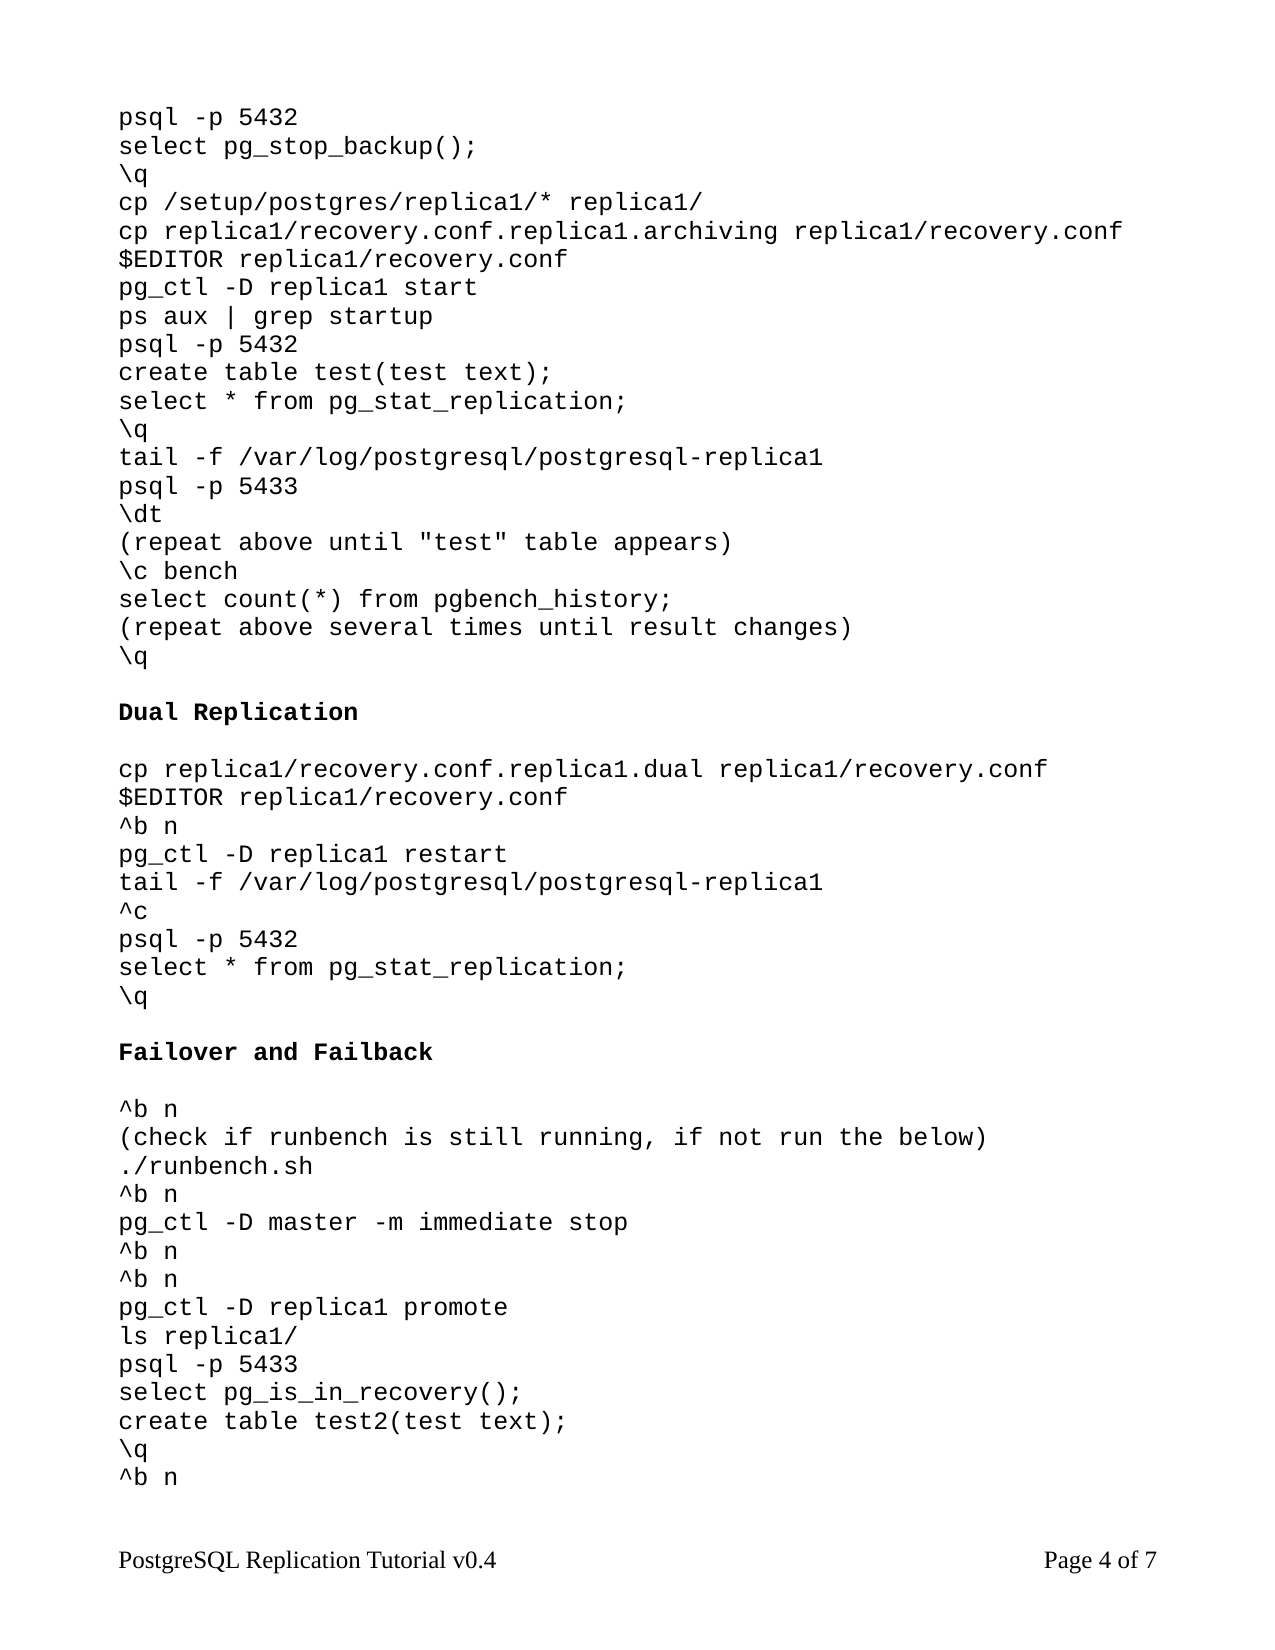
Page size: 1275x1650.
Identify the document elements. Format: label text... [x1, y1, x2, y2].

text ls replica1/ [118, 1323, 1157, 1352]
text \q [118, 417, 1157, 445]
text Failover and Failback [118, 1040, 1157, 1068]
text psql -p 5433 [118, 1352, 1157, 1380]
text ^c [118, 898, 1157, 927]
text cp replica1/recovery.conf.replica1.archiving replica1/recovery.conf [118, 218, 1157, 247]
text ^b n [118, 1182, 1157, 1210]
text tail -f /var/log/postgresql/postgresql-replica1 [118, 870, 1157, 898]
text $EDITOR replica1/recovery.conf [118, 785, 1157, 813]
text ^b n [118, 1097, 1157, 1125]
text \dt [118, 502, 1157, 530]
text psql -p 5432 [118, 105, 1157, 133]
text create table test(test text); [118, 360, 1157, 388]
text \q [118, 983, 1157, 1012]
text ^b n [118, 1465, 1157, 1493]
text cp replica1/recovery.conf.replica1.dual replica1/recovery.conf [118, 757, 1157, 785]
text ./runbench.sh [118, 1153, 1157, 1182]
text $EDITOR replica1/recovery.conf [118, 247, 1157, 275]
text select count(*) from pgbench_history; [118, 587, 1157, 615]
text select pg_stop_backup(); [118, 133, 1157, 162]
text Dual Replication [118, 700, 1157, 728]
text select * from pg_stat_replication; [118, 955, 1157, 983]
text (repeat above several times until result changes) [118, 615, 1157, 643]
text \c bench [118, 558, 1157, 587]
text ps aux | grep startup [118, 303, 1157, 332]
text pg_ctl -D replica1 restart [118, 842, 1157, 870]
text ^b n [118, 813, 1157, 842]
text \q [118, 643, 1157, 672]
text psql -p 5432 [118, 927, 1157, 955]
text pg_ctl -D replica1 start [118, 275, 1157, 303]
text \q [118, 162, 1157, 190]
text create table test2(test text); [118, 1408, 1157, 1437]
text (repeat above until "test" table appears) [118, 530, 1157, 558]
text select pg_is_in_recovery(); [118, 1380, 1157, 1408]
text cp /setup/postgres/replica1/* replica1/ [118, 190, 1157, 218]
text (check if runbench is still running, if not run the below) [118, 1125, 1157, 1153]
text tail -f /var/log/postgresql/postgresql-replica1 [118, 445, 1157, 473]
text pg_ctl -D master -m immediate stop [118, 1210, 1157, 1238]
text ^b n [118, 1238, 1157, 1267]
text ^b n [118, 1267, 1157, 1295]
text \q [118, 1437, 1157, 1465]
text psql -p 5432 [118, 332, 1157, 360]
text select * from pg_stat_replication; [118, 388, 1157, 417]
text psql -p 5433 [118, 473, 1157, 502]
text pg_ctl -D replica1 promote [118, 1295, 1157, 1323]
